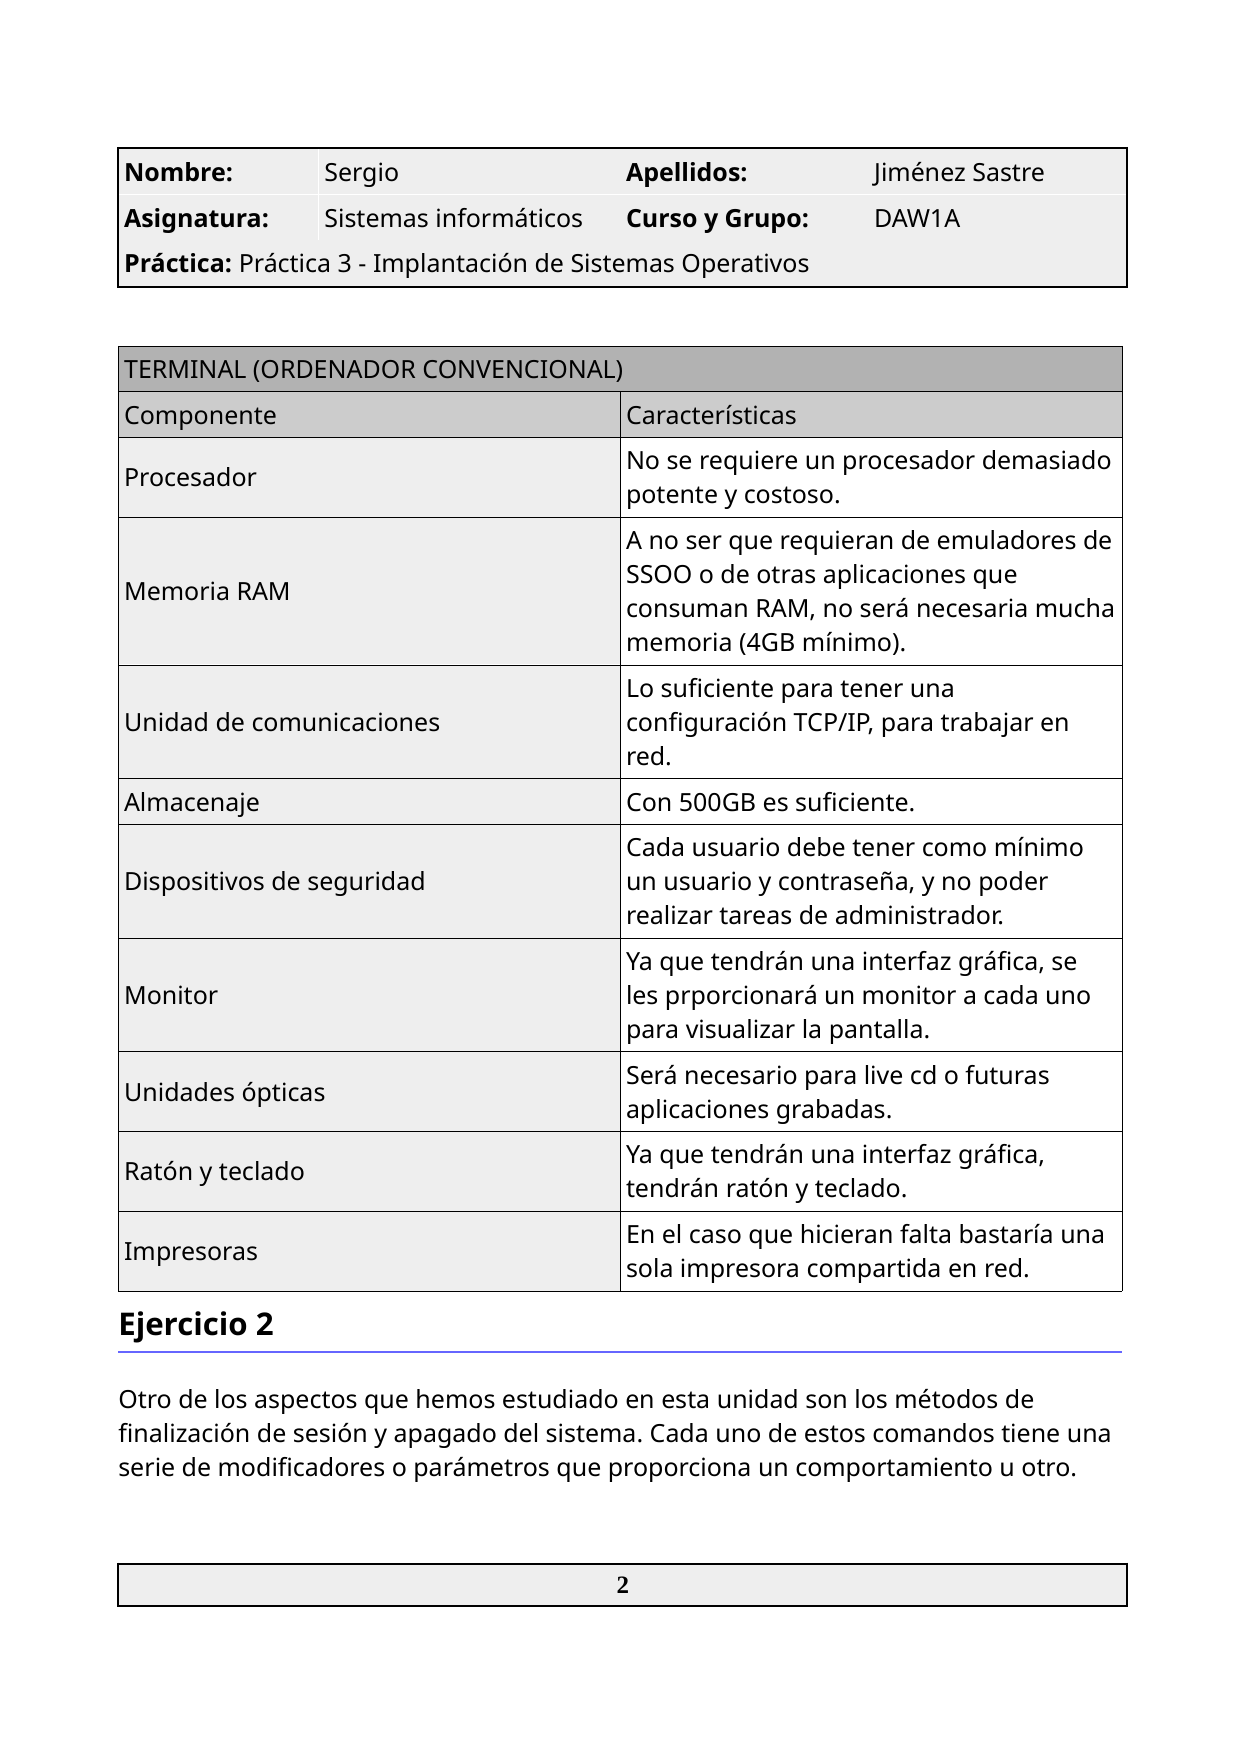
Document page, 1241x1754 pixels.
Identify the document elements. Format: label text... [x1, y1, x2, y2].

table_cell Lo suficiente para tener una configuración TCP/IP, para trabajar en red. [621, 666, 1122, 778]
table_cell Dispositivos de seguridad [119, 825, 620, 938]
text Otro de los aspectos que hemos estudiado en esta unidad son los métodos de finalización de sesión y apagado del sistema. Cada uno de estos comandos tiene una serie de modificadores o parámetros que proporciona un comportamiento u otro. [118, 1382, 1122, 1484]
table_cell Ya que tendrán una interfaz gráfica, tendrán ratón y teclado. [621, 1132, 1122, 1211]
table_cell Monitor [119, 939, 620, 1051]
table_cell Componente [119, 392, 620, 437]
table_cell Memoria RAM [119, 518, 620, 664]
table_cell Ya que tendrán una interfaz gráfica, se les prporcionará un monitor a cada uno para visualizar la pantalla. [621, 939, 1122, 1051]
table_cell Unidad de comunicaciones [119, 666, 620, 778]
table_header TERMINAL (ORDENADOR CONVENCIONAL) [119, 347, 1122, 391]
table_cell A no ser que requieran de emuladores de SSOO o de otras aplicaciones que consuman RAM, no será necesaria mucha memoria (4GB mínimo). [621, 518, 1122, 664]
table_cell Será necesario para live cd o futuras aplicaciones grabadas. [621, 1052, 1122, 1131]
table_cell Con 500GB es suficiente. [621, 779, 1122, 824]
table_cell Unidades ópticas [119, 1052, 620, 1131]
text Ejercicio 2 [118, 1302, 1122, 1345]
table_cell Impresoras [119, 1212, 620, 1291]
table_cell Almacenaje [119, 779, 620, 824]
table_cell Ratón y teclado [119, 1132, 620, 1211]
table_cell En el caso que hicieran falta bastaría una sola impresora compartida en red. [621, 1212, 1122, 1291]
table_header [118, 1353, 1122, 1382]
table_cell Características [621, 392, 1122, 437]
table_cell Cada usuario debe tener como mínimo un usuario y contraseña, y no poder realizar tareas de administrador. [621, 825, 1122, 938]
table_cell Procesador [119, 438, 620, 517]
table_cell No se requiere un procesador demasiado potente y costoso. [621, 438, 1122, 517]
